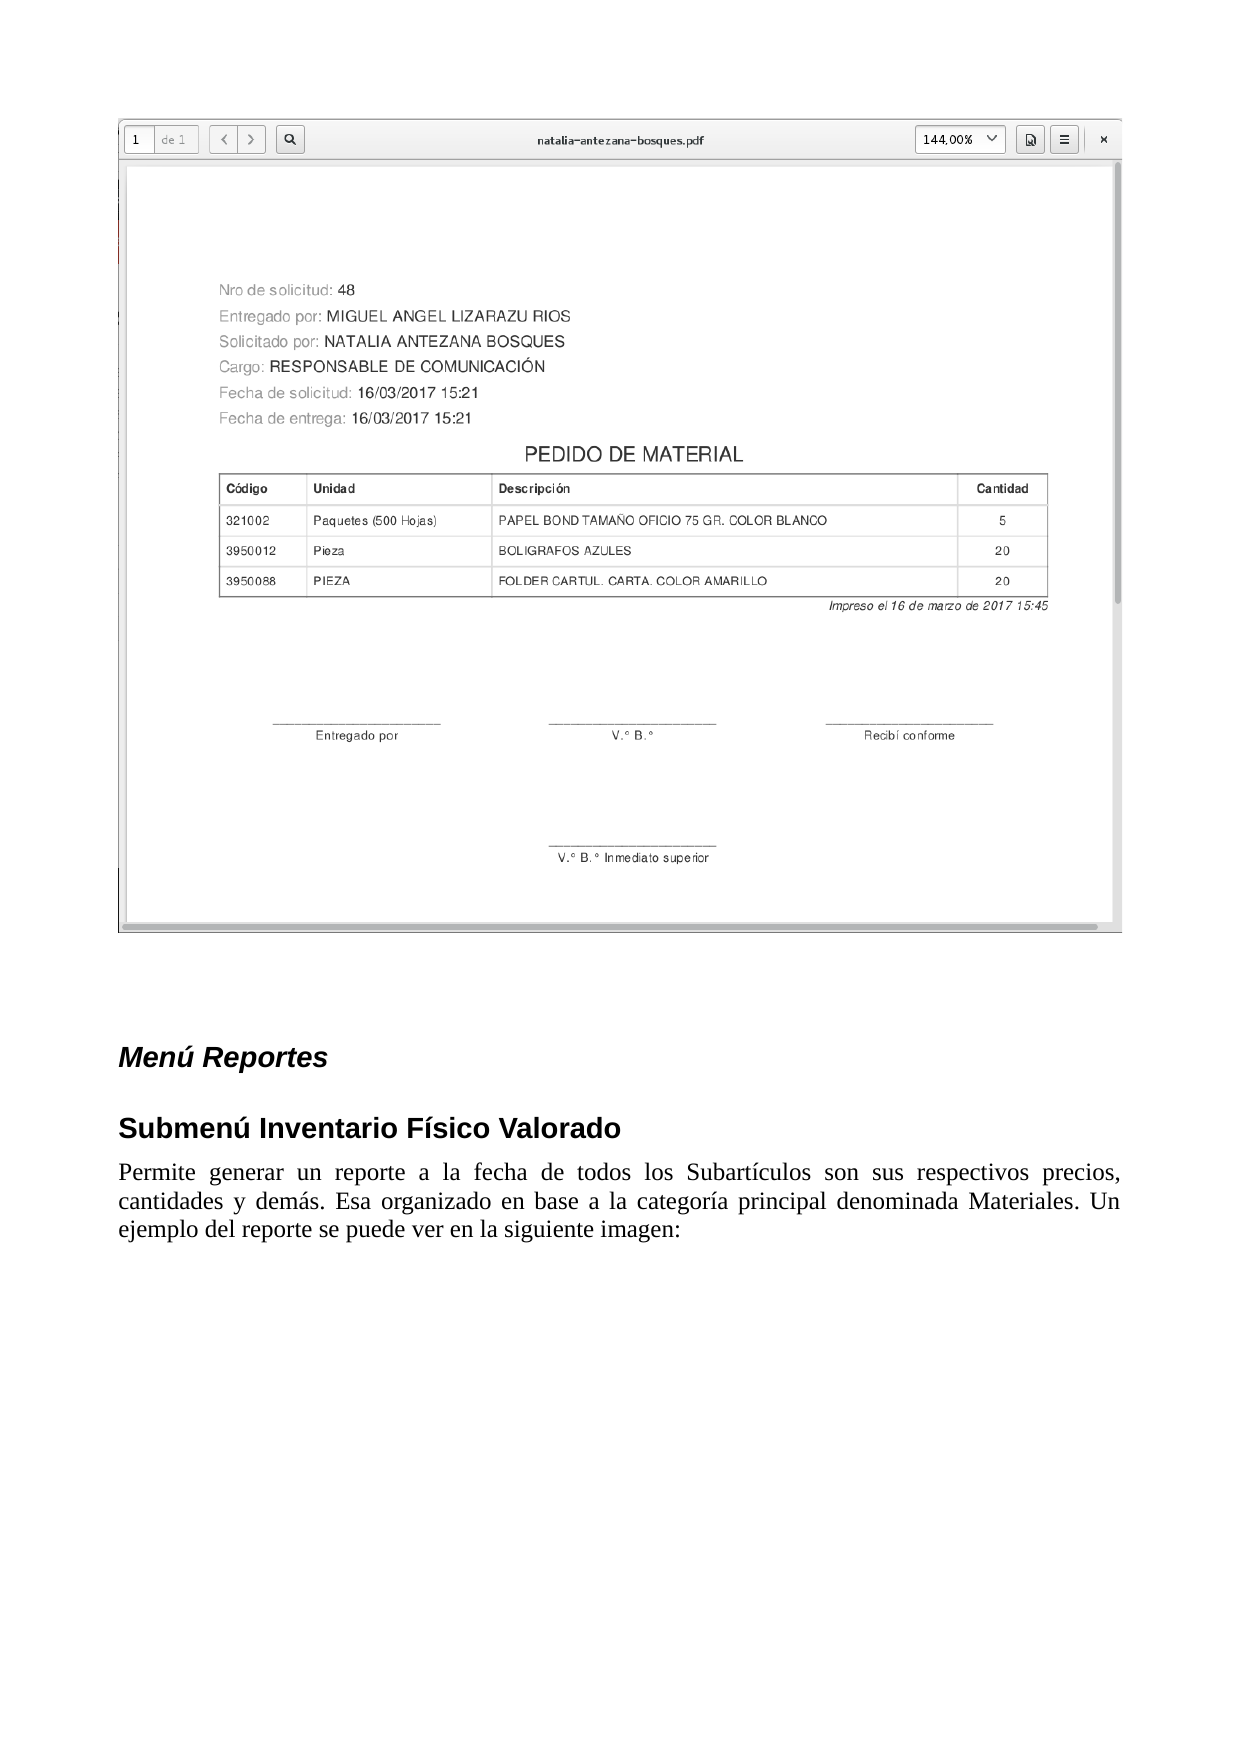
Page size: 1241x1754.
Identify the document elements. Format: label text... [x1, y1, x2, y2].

subtitle Submenú Inventario Físico Valorado [118, 1111, 1122, 1144]
picture [118, 118, 1123, 933]
subtitle Menú Reportes [118, 1040, 1122, 1073]
text Permite generar un reporte a la fecha de todos los Subartículos son sus respectivos precios, cantidades y demás. Esa organizado en base a la categoría principal denominada Materiales. Un ejemplo del reporte se puede ver en la siguiente imagen: [118, 1157, 1122, 1243]
